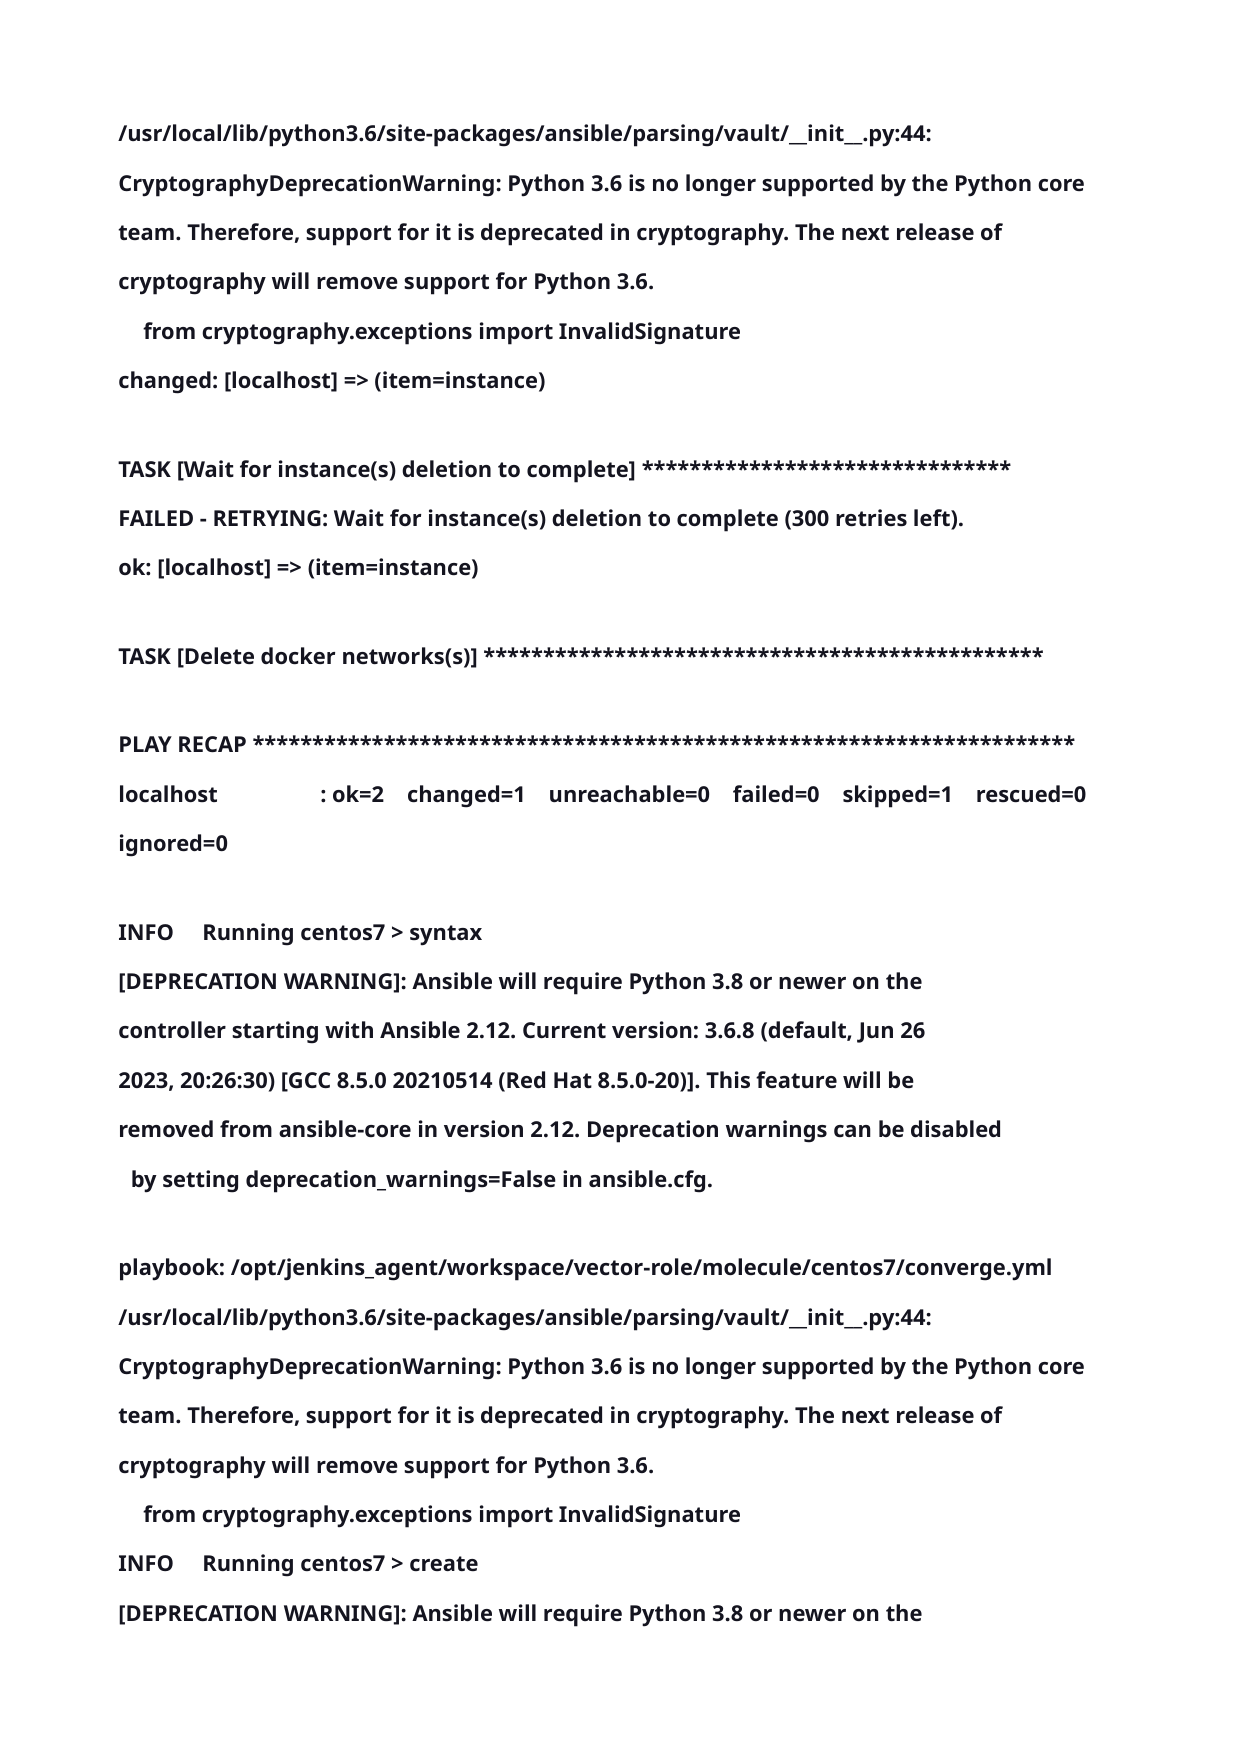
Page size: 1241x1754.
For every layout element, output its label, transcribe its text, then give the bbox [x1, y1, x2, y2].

text /usr/local/lib/python3.6/site-packages/ansible/parsing/vault/__init__.py:44: CryptographyDeprecationWarning: Python 3.6 is no longer supported by the Python core team. Therefore, support for it is deprecated in cryptography. The next release of cryptography will remove support for Python 3.6. [118, 118, 1122, 296]
text TASK [Wait for instance(s) deletion to complete] ******************************* [118, 453, 1122, 483]
text PLAY RECAP ********************************************************************* [118, 729, 1122, 759]
text ok: [localhost] => (item=instance) [118, 552, 1122, 582]
text playbook: /opt/jenkins_agent/workspace/vector-role/molecule/centos7/converge.yml [118, 1252, 1122, 1282]
text by setting deprecation_warnings=False in ansible.cfg. [118, 1163, 1122, 1193]
text removed from ansible-core in version 2.12. Deprecation warnings can be disabled [118, 1114, 1122, 1144]
text 2023, 20:26:30) [GCC 8.5.0 20210514 (Red Hat 8.5.0-20)]. This feature will be [118, 1065, 1122, 1094]
text TASK [Delete docker networks(s)] *********************************************** [118, 641, 1122, 671]
text [DEPRECATION WARNING]: Ansible will require Python 3.8 or newer on the [118, 966, 1122, 996]
text FAILED - RETRYING: Wait for instance(s) deletion to complete (300 retries left). [118, 503, 1122, 533]
text INFO Running centos7 > create [118, 1548, 1122, 1578]
text INFO Running centos7 > syntax [118, 917, 1122, 946]
text localhost : ok=2 changed=1 unreachable=0 failed=0 skipped=1 rescued=0 ignored=0 [118, 779, 1122, 858]
text from cryptography.exceptions import InvalidSignature [118, 1499, 1122, 1529]
text /usr/local/lib/python3.6/site-packages/ansible/parsing/vault/__init__.py:44: CryptographyDeprecationWarning: Python 3.6 is no longer supported by the Python core team. Therefore, support for it is deprecated in cryptography. The next release of cryptography will remove support for Python 3.6. [118, 1301, 1122, 1479]
text changed: [localhost] => (item=instance) [118, 365, 1122, 395]
text controller starting with Ansible 2.12. Current version: 3.6.8 (default, Jun 26 [118, 1015, 1122, 1045]
text [DEPRECATION WARNING]: Ansible will require Python 3.8 or newer on the [118, 1598, 1122, 1627]
text from cryptography.exceptions import InvalidSignature [118, 316, 1122, 345]
